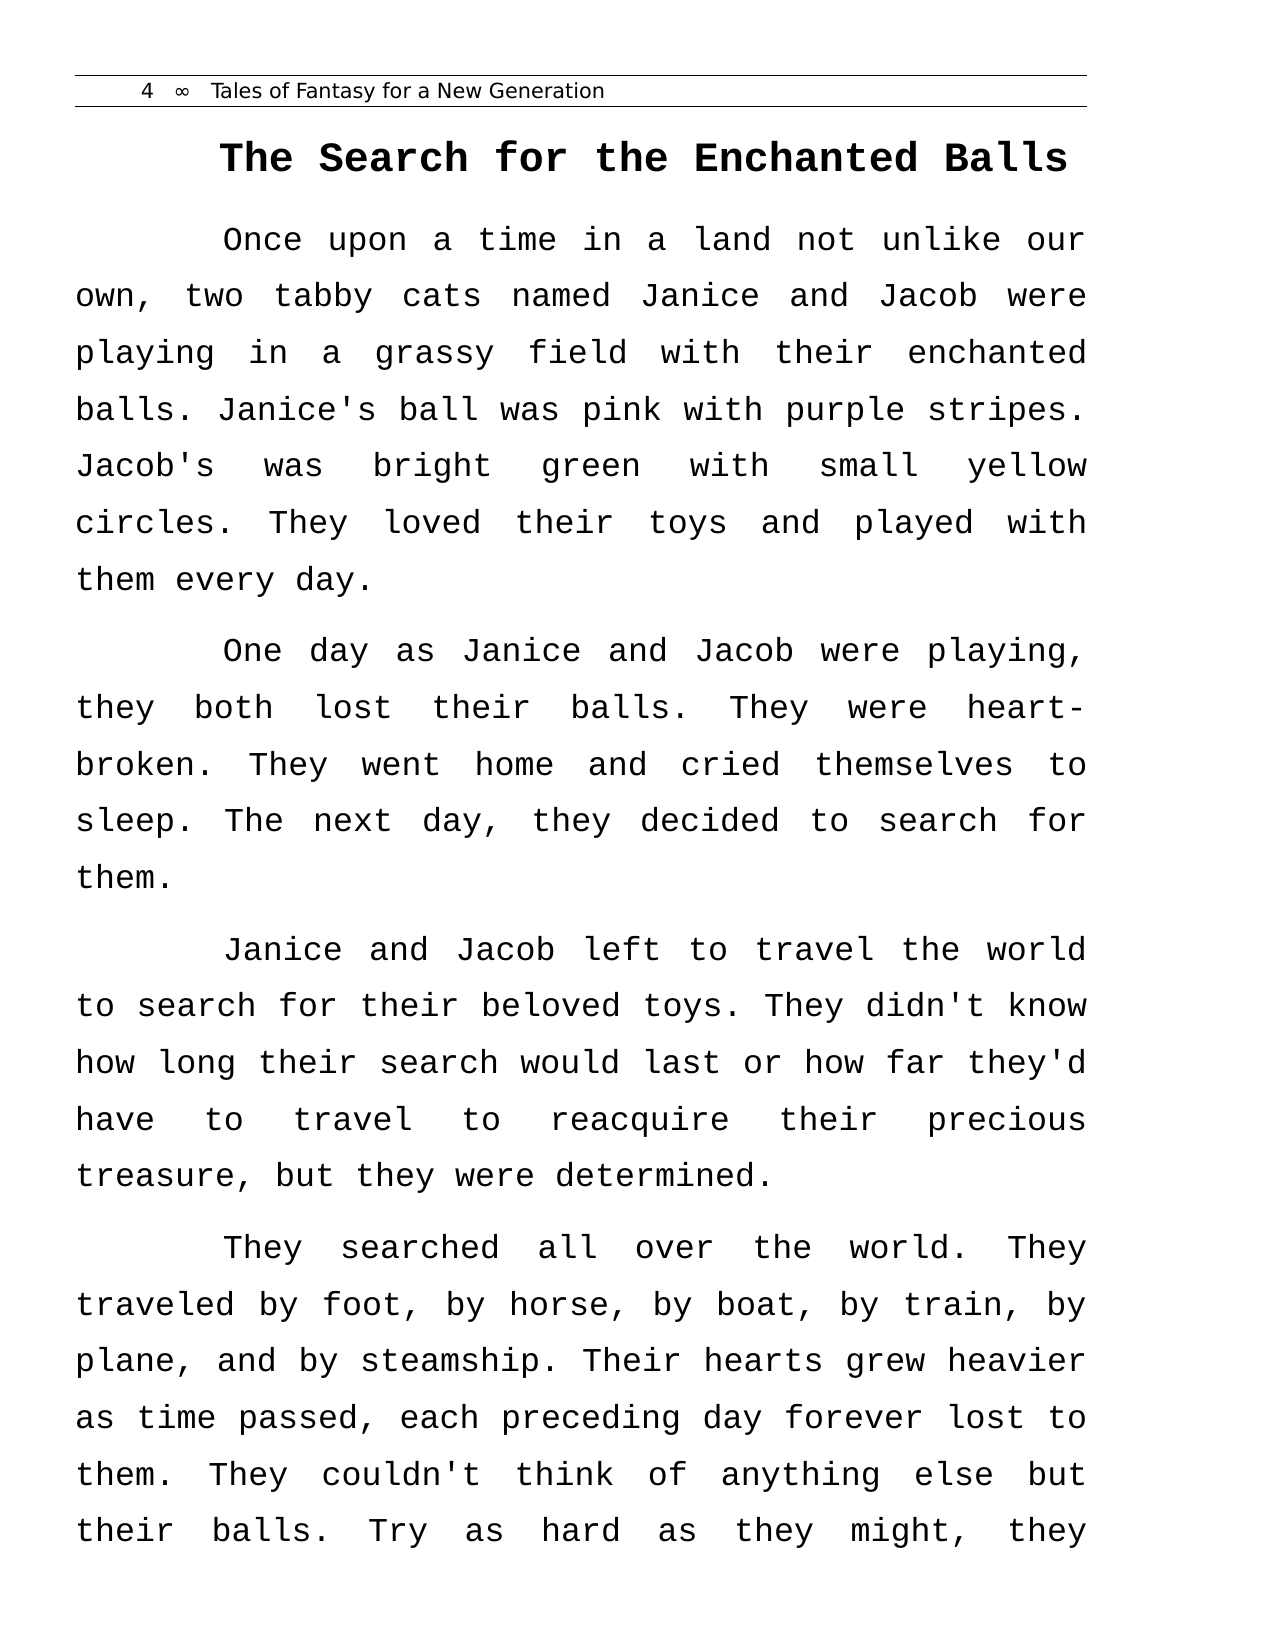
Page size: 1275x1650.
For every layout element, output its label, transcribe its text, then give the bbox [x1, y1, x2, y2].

text The Search for the Enchanted Balls [75, 137, 1087, 184]
text Janice and Jacob left to travel the world to search for their beloved toys. They didn't know how long their search would last or how far they'd have to travel to reacquire their precious treasure, but they were determined. [75, 932, 1087, 1197]
text They searched all over the world. They traveled by foot, by horse, by boat, by train, by plane, and by steamship. Their hearts grew heavier as time passed, each preceding day forever lost to them. They couldn't think of anything else but their balls. Try as hard as they might, they [75, 1231, 1087, 1552]
text Once upon a time in a land not unlike our own, two tabby cats named Janice and Jacob were playing in a grassy field with their enchanted balls. Janice's ball was pink with purple stripes. Jacob's was bright green with small yellow circles. They loved their toys and played with them every day. [75, 222, 1087, 600]
text One day as Janice and Jacob were playing, they both lost their balls. They were heart-broken. They went home and cried themselves to sleep. The next day, they decided to search for them. [75, 634, 1087, 898]
